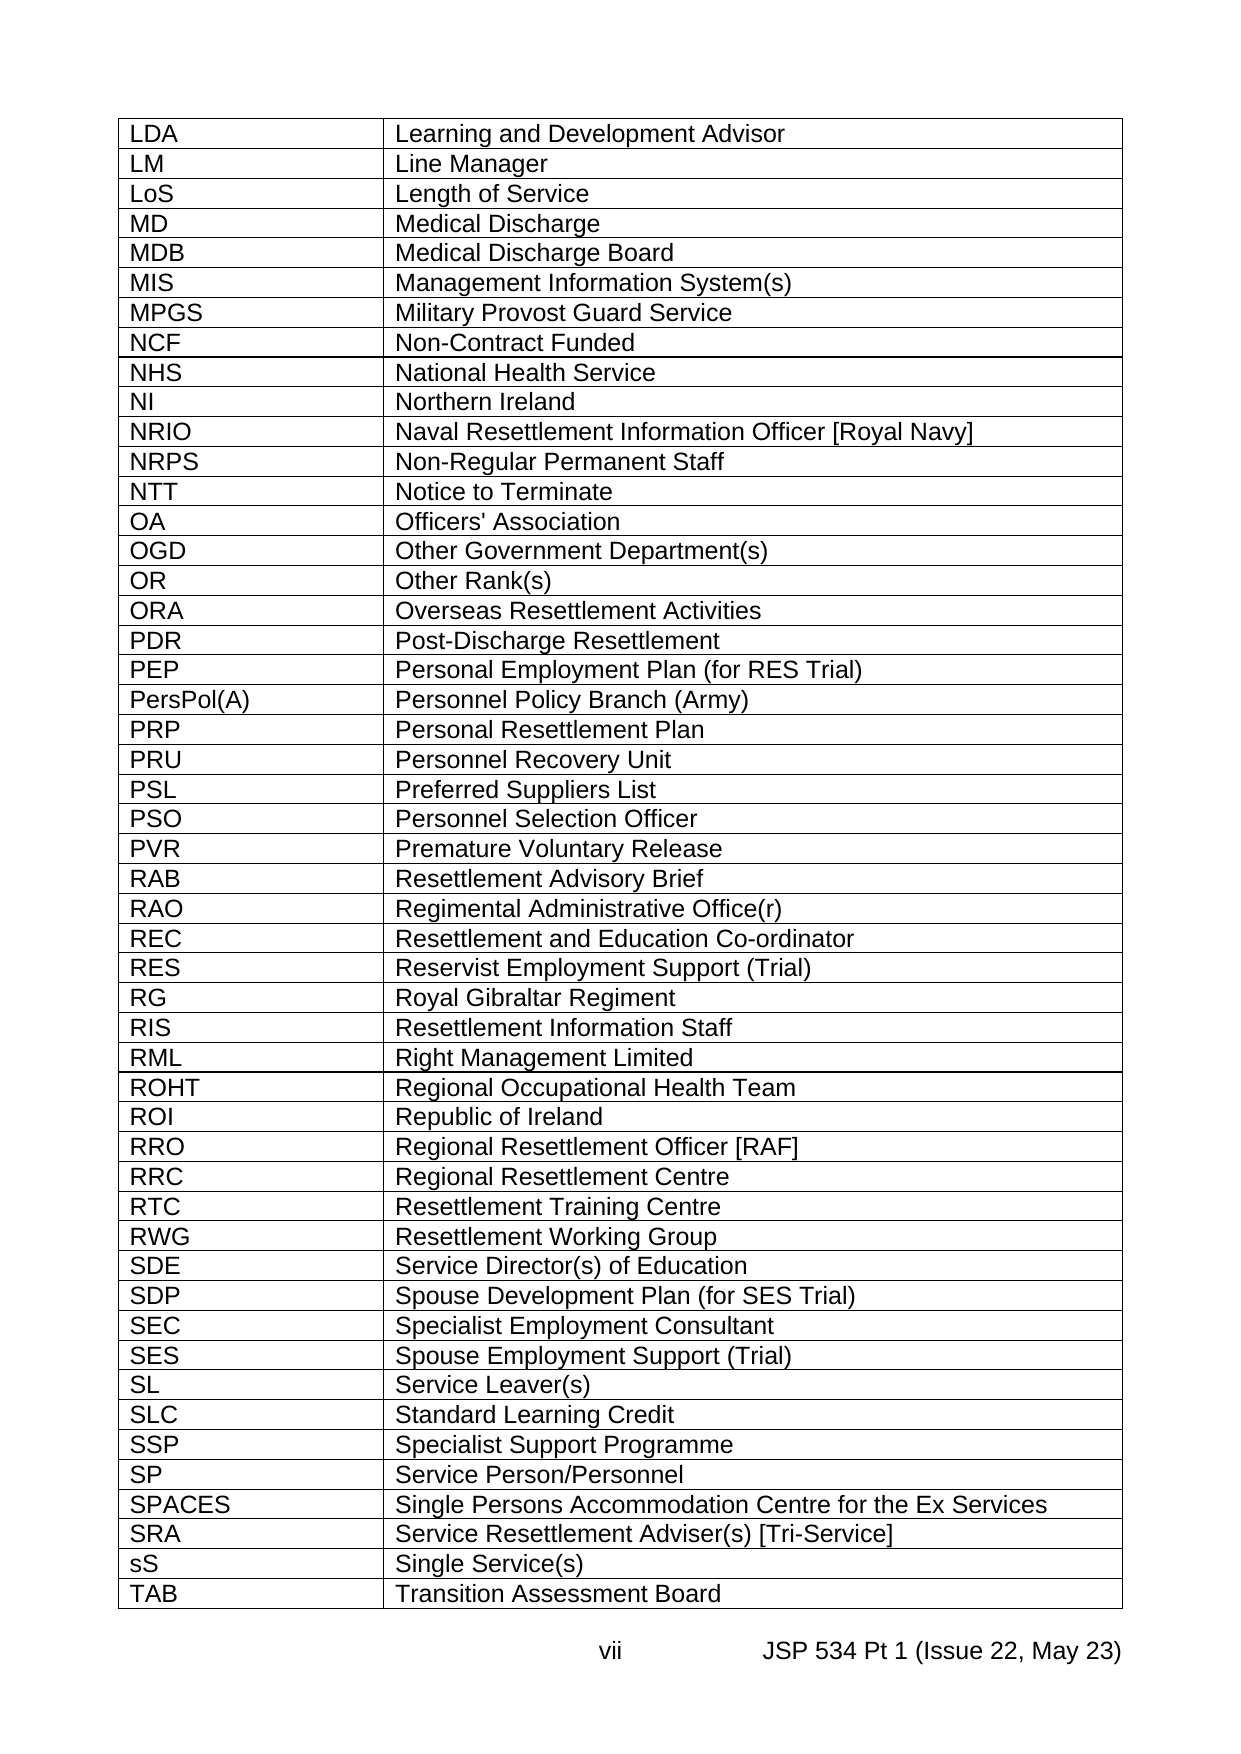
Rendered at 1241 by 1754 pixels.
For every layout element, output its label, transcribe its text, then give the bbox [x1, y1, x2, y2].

table_cell SEC [119, 1311, 383, 1339]
table_cell OA [119, 506, 383, 535]
table_cell OGD [119, 536, 383, 565]
table_cell RWG [119, 1221, 383, 1250]
table_cell Service Leaver(s) [384, 1370, 1122, 1399]
table_cell Single Persons Accommodation Centre for the Ex Services [384, 1490, 1122, 1518]
table_cell Service Resettlement Adviser(s) [Tri-Service] [384, 1519, 1122, 1548]
table_cell RML [119, 1043, 383, 1071]
table_cell SLC [119, 1400, 383, 1429]
table_cell Learning and Development Advisor [384, 119, 1122, 148]
table_cell Medical Discharge Board [384, 238, 1122, 267]
table_cell ROI [119, 1102, 383, 1131]
table_cell RIS [119, 1013, 383, 1042]
table_cell sS [119, 1549, 383, 1578]
table_cell TAB [119, 1579, 383, 1608]
table_cell LoS [119, 179, 383, 207]
table_cell National Health Service [384, 358, 1122, 386]
table_cell Preferred Suppliers List [384, 775, 1122, 803]
table_cell SP [119, 1460, 383, 1488]
table_cell Resettlement and Education Co-ordinator [384, 924, 1122, 952]
table_cell ROHT [119, 1073, 383, 1101]
table_cell Specialist Employment Consultant [384, 1311, 1122, 1339]
table_cell Personnel Policy Branch (Army) [384, 685, 1122, 714]
table_cell NTT [119, 477, 383, 505]
table_cell SPACES [119, 1490, 383, 1518]
table_cell Spouse Development Plan (for SES Trial) [384, 1281, 1122, 1310]
table_cell SDP [119, 1281, 383, 1310]
table_cell MDB [119, 238, 383, 267]
table_cell Notice to Terminate [384, 477, 1122, 505]
table_cell PEP [119, 655, 383, 684]
table_cell ORA [119, 596, 383, 624]
table_cell NHS [119, 358, 383, 386]
table_cell PSO [119, 804, 383, 833]
table_cell Regional Occupational Health Team [384, 1073, 1122, 1101]
table_cell Military Provost Guard Service [384, 298, 1122, 327]
table_cell Non-Contract Funded [384, 328, 1122, 356]
table_cell SL [119, 1370, 383, 1399]
table_cell Other Government Department(s) [384, 536, 1122, 565]
table_cell PVR [119, 834, 383, 863]
table_cell RTC [119, 1192, 383, 1220]
table_cell Regimental Administrative Office(r) [384, 894, 1122, 922]
table_cell PSL [119, 775, 383, 803]
table_cell MD [119, 209, 383, 237]
table_cell REC [119, 924, 383, 952]
table_cell NCF [119, 328, 383, 356]
table_cell Specialist Support Programme [384, 1430, 1122, 1459]
table_cell Reservist Employment Support (Trial) [384, 953, 1122, 982]
table_cell Transition Assessment Board [384, 1579, 1122, 1608]
table_cell RAB [119, 864, 383, 893]
table_cell NI [119, 387, 383, 416]
table_cell PersPol(A) [119, 685, 383, 714]
table_cell Personal Employment Plan (for RES Trial) [384, 655, 1122, 684]
table_cell RRC [119, 1162, 383, 1191]
table_cell Standard Learning Credit [384, 1400, 1122, 1429]
table_cell Personnel Recovery Unit [384, 745, 1122, 773]
table_cell Right Management Limited [384, 1043, 1122, 1071]
table_cell Royal Gibraltar Regiment [384, 983, 1122, 1012]
table_cell Single Service(s) [384, 1549, 1122, 1578]
table_cell Premature Voluntary Release [384, 834, 1122, 863]
table_cell NRIO [119, 417, 383, 446]
table_cell SDE [119, 1251, 383, 1280]
table_cell SSP [119, 1430, 383, 1459]
table_cell MIS [119, 268, 383, 297]
table_cell Regional Resettlement Centre [384, 1162, 1122, 1191]
table_cell PRU [119, 745, 383, 773]
table_cell Personnel Selection Officer [384, 804, 1122, 833]
table_cell LM [119, 149, 383, 178]
table_cell Overseas Resettlement Activities [384, 596, 1122, 624]
table_cell Management Information System(s) [384, 268, 1122, 297]
table_cell Resettlement Advisory Brief [384, 864, 1122, 893]
table_cell Republic of Ireland [384, 1102, 1122, 1131]
table_cell Personal Resettlement Plan [384, 715, 1122, 744]
table_cell PDR [119, 626, 383, 654]
table_cell NRPS [119, 447, 383, 476]
table_cell PRP [119, 715, 383, 744]
table_cell Medical Discharge [384, 209, 1122, 237]
table_cell Regional Resettlement Officer [RAF] [384, 1132, 1122, 1161]
table_cell Line Manager [384, 149, 1122, 178]
table_cell OR [119, 566, 383, 595]
table_cell SRA [119, 1519, 383, 1548]
table_cell SES [119, 1341, 383, 1369]
table_cell Non-Regular Permanent Staff [384, 447, 1122, 476]
table_cell LDA [119, 119, 383, 148]
table_cell RRO [119, 1132, 383, 1161]
table_cell Resettlement Training Centre [384, 1192, 1122, 1220]
table_cell Service Director(s) of Education [384, 1251, 1122, 1280]
table_cell Service Person/Personnel [384, 1460, 1122, 1488]
table_cell Spouse Employment Support (Trial) [384, 1341, 1122, 1369]
table_cell RES [119, 953, 383, 982]
table_cell Officers' Association [384, 506, 1122, 535]
table_cell MPGS [119, 298, 383, 327]
table_cell RAO [119, 894, 383, 922]
table_cell Resettlement Working Group [384, 1221, 1122, 1250]
table_cell Post-Discharge Resettlement [384, 626, 1122, 654]
table_cell Naval Resettlement Information Officer [Royal Navy] [384, 417, 1122, 446]
table_cell RG [119, 983, 383, 1012]
table_cell Other Rank(s) [384, 566, 1122, 595]
table_cell Northern Ireland [384, 387, 1122, 416]
table_cell Length of Service [384, 179, 1122, 207]
table_cell Resettlement Information Staff [384, 1013, 1122, 1042]
